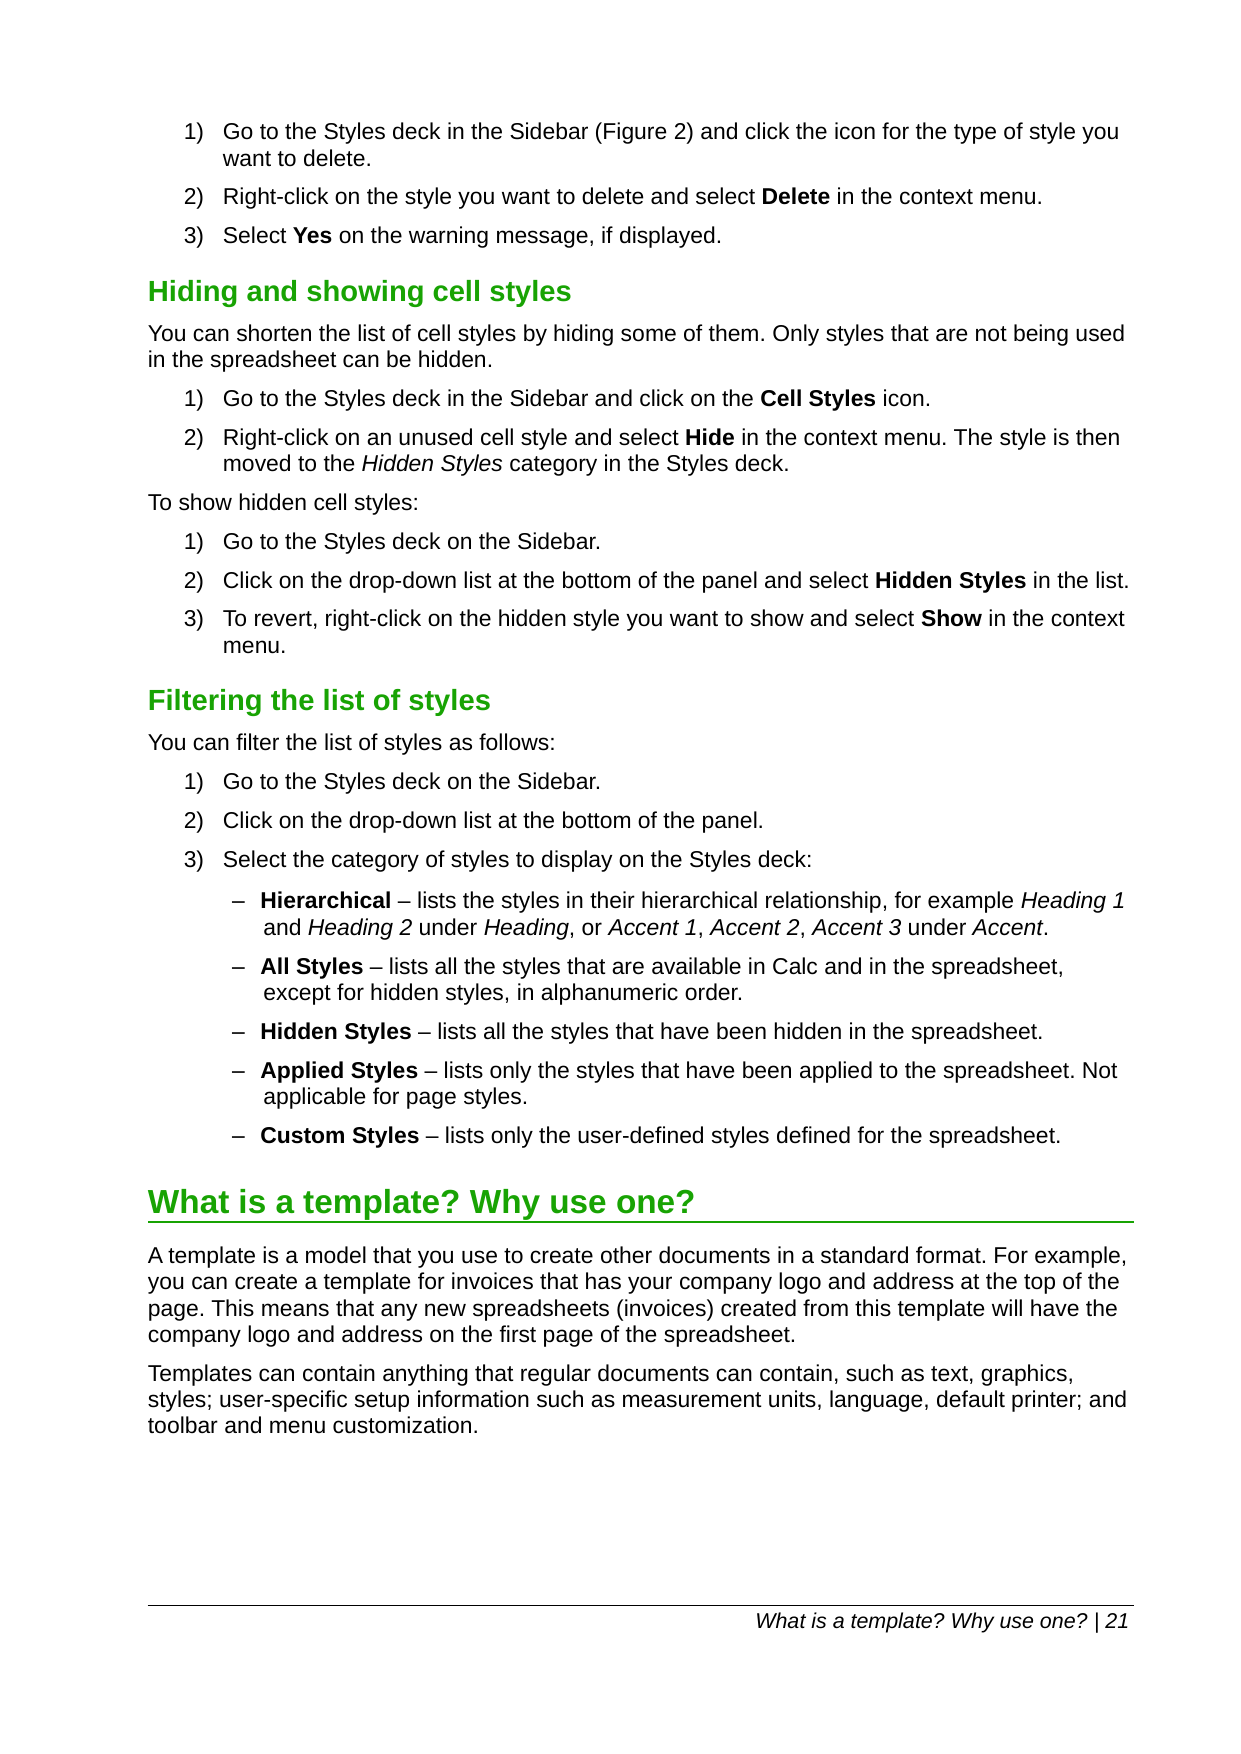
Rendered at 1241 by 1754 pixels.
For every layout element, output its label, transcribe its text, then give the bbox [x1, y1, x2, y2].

text You can shorten the list of cell styles by hiding some of them. Only styles that are not being used in the spreadsheet can be hidden. [148, 319, 1134, 372]
list Custom Styles – lists only the user-defined styles defined for the spreadsheet. [229, 1119, 1134, 1151]
text A template is a model that you use to create other documents in a standard format. For example, you can create a template for invoices that has your company logo and address at the top of the page. This means that any new spreadsheets (invoices) created from this template will have the company logo and address on the first page of the spreadsheet. [148, 1242, 1134, 1347]
list Right-click on an unused cell style and select Hide in the context menu. The style is then moved to the Hidden Styles category in the Styles deck. [204, 424, 1134, 476]
list All Styles – lists all the styles that are available in Calc and in the spreadsheet, except for hidden styles, in alphanumeric order. [229, 950, 1134, 1005]
list Click on the drop-down list at the bottom of the panel. [204, 807, 1134, 833]
list Select the category of styles to display on the Styles deck: [204, 846, 1134, 872]
list Right-click on the style you want to delete and select Delete in the context menu. [204, 183, 1134, 210]
subtitle Filtering the list of styles [148, 683, 1134, 717]
list Go to the Styles deck on the Sidebar. [204, 768, 1134, 794]
list Go to the Styles deck in the Sidebar (Figure 2) and click the icon for the type of style you want to delete. [204, 118, 1134, 171]
list To show hidden cell styles: [148, 489, 1134, 515]
list Go to the Styles deck in the Sidebar and click on the Cell Styles icon. [204, 385, 1134, 411]
list Hidden Styles – lists all the styles that have been hidden in the spreadsheet. [229, 1015, 1134, 1044]
subtitle What is a template? Why use one? [148, 1182, 1134, 1221]
list Hierarchical – lists the styles in their hierarchical relationship, for example Heading 1 and Heading 2 under Heading, or Accent 1, Accent 2, Accent 3 under Accent. [229, 884, 1134, 940]
list You can filter the list of styles as follows: [148, 729, 1134, 756]
subtitle Hiding and showing cell styles [148, 273, 1134, 307]
list To revert, right-click on the hidden style you want to show and select Show in the context menu. [204, 605, 1134, 658]
list Applied Styles – lists only the styles that have been applied to the spreadsheet. Not applicable for page styles. [229, 1054, 1134, 1109]
text Templates can contain anything that regular documents can contain, such as text, graphics, styles; user-specific setup information such as measurement units, language, default printer; and toolbar and menu customization. [148, 1360, 1134, 1439]
list Click on the drop-down list at the bottom of the panel and select Hidden Styles in the list. [204, 567, 1134, 593]
list Go to the Styles deck on the Sidebar. [204, 528, 1134, 554]
list Select Yes on the warning message, if displayed. [204, 222, 1134, 248]
